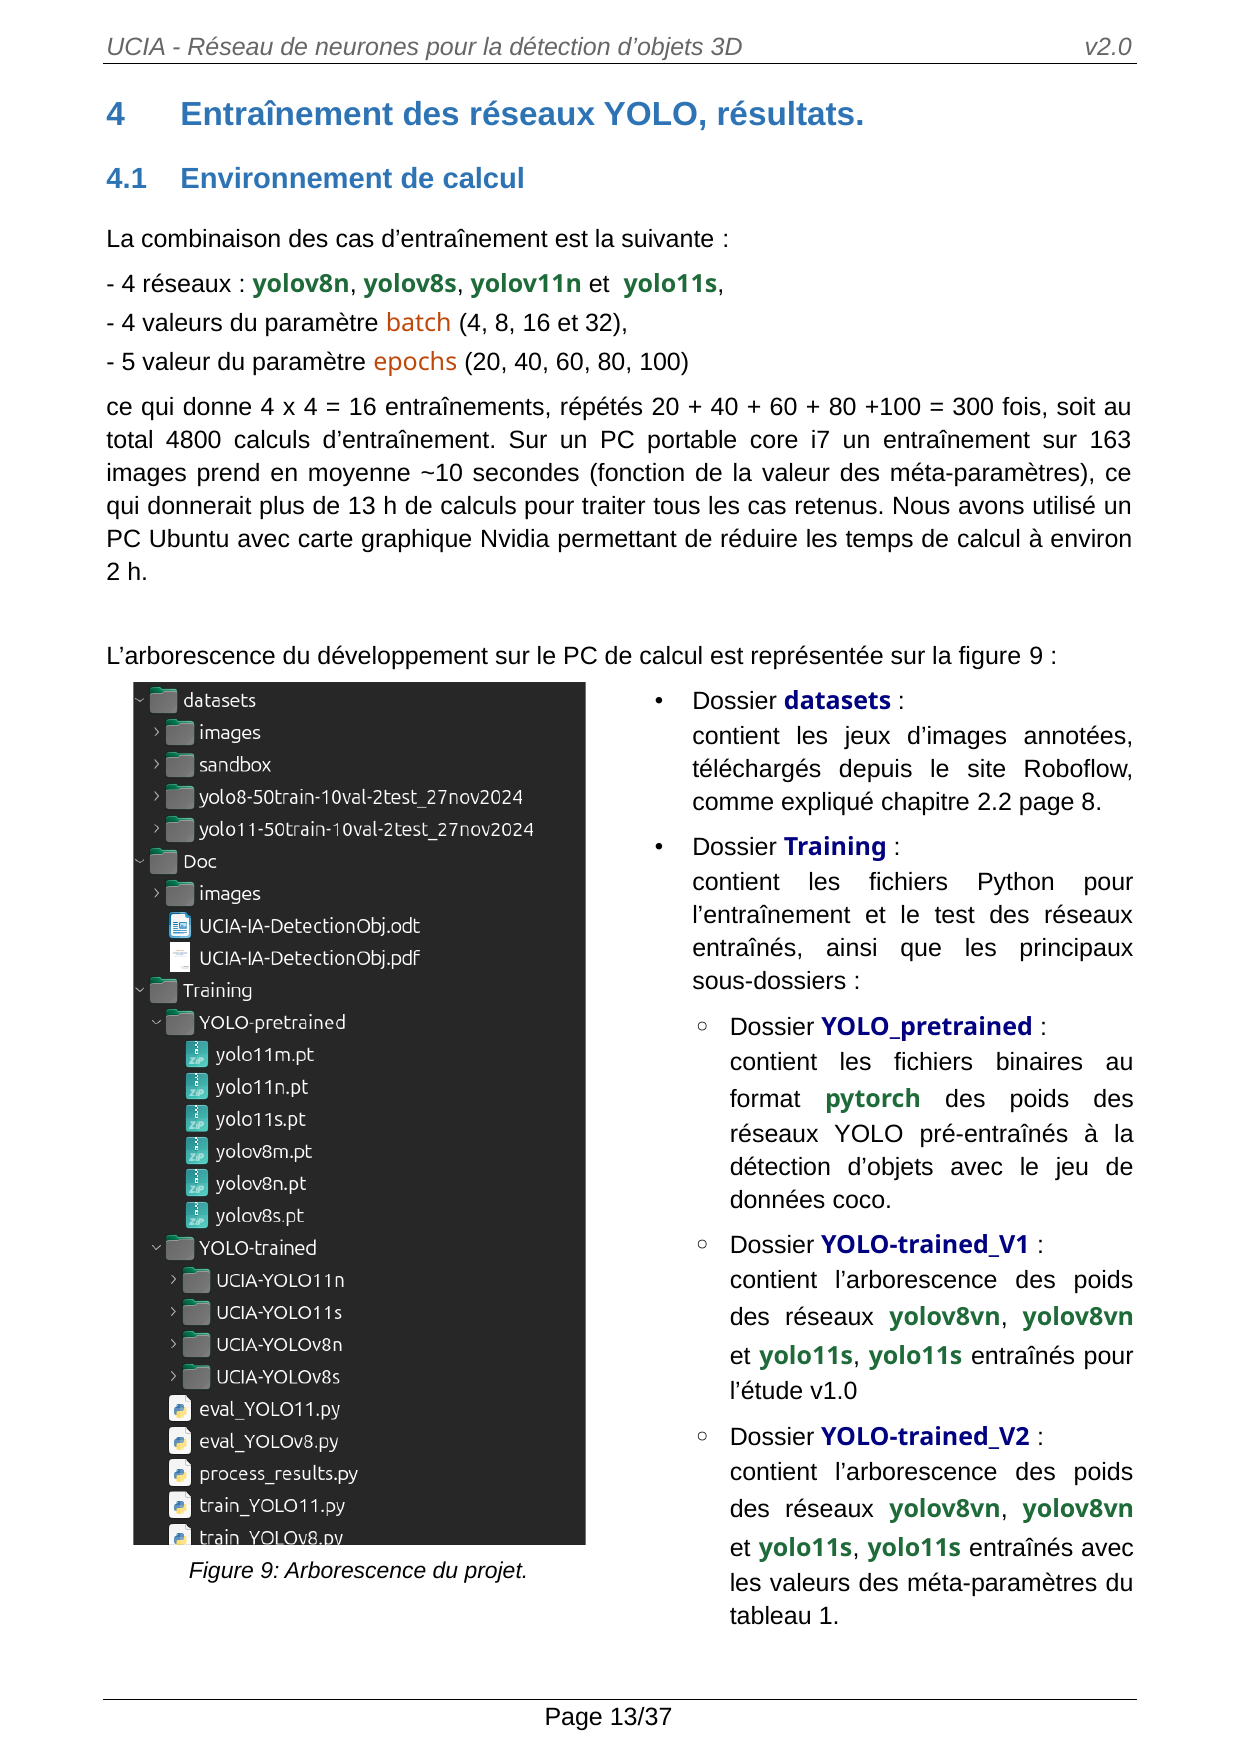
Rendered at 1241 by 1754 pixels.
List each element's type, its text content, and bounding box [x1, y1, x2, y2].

list [102, 1583, 617, 1628]
subtitle Entraînement des réseaux YOLO, résultats. [106, 94, 1134, 132]
list Dossier YOLO-trained_V1 : contient l’arborescence des poids des réseaux yolov8vn, yolov8vn et yolo11s, yolo11s entraînés pour l’étude v1.0 [617, 1227, 1134, 1405]
list Figure 9: Arborescence du projet. [102, 1557, 617, 1583]
list Dossier YOLO-trained_V2 : contient l’arborescence des poids des réseaux yolov8vn, yolov8vn et yolo11s, yolo11s entraînés avec les valeurs des méta-paramètres du tableau 1. [181, 1418, 1134, 1629]
picture [133, 682, 586, 1545]
text L’arborescence du développement sur le PC de calcul est représentée sur la figure 9 : [106, 641, 1134, 669]
text - 4 réseaux : yolov8n, yolov8s, yolov11n et yolo11s, - 4 valeurs du paramètre batch (4, 8, 16 et 32), - 5 valeur du paramètre epochs (20, 40, 60, 80, 100) [106, 266, 1134, 378]
list Dossier datasets : contient les jeux d’images annotées, téléchargés depuis le site Roboflow, comme expliqué chapitre 2.2 page 8. [102, 670, 1134, 1557]
list Dossier YOLO_pretrained : contient les fichiers binaires au format pytorch des poids des réseaux YOLO pré-entraînés à la détection d’objets avec le jeu de données coco. [617, 1008, 1134, 1213]
text ce qui donne 4 x 4 = 16 entraînements, répétés 20 + 40 + 60 + 80 +100 = 300 fois, soit au total 4800 calculs d’entraînement. Sur un PC portable core i7 un entraînement sur 163 images prend en moyenne ~10 secondes (fonction de la valeur des méta-paramètres), ce qui donnerait plus de 13 h de calculs pour traiter tous les cas retenus. Nous avons utilisé un PC Ubuntu avec carte graphique Nvidia permettant de réduire les temps de calcul à environ 2 h. [106, 392, 1134, 586]
subtitle Environnement de calcul [106, 161, 1134, 195]
list Dossier Training : contient les fichiers Python pour l’entraînement et le test des réseaux entraînés, ainsi que les principaux sous-dossiers : [617, 829, 1134, 995]
text La combinaison des cas d’entraînement est la suivante : [106, 224, 1134, 252]
